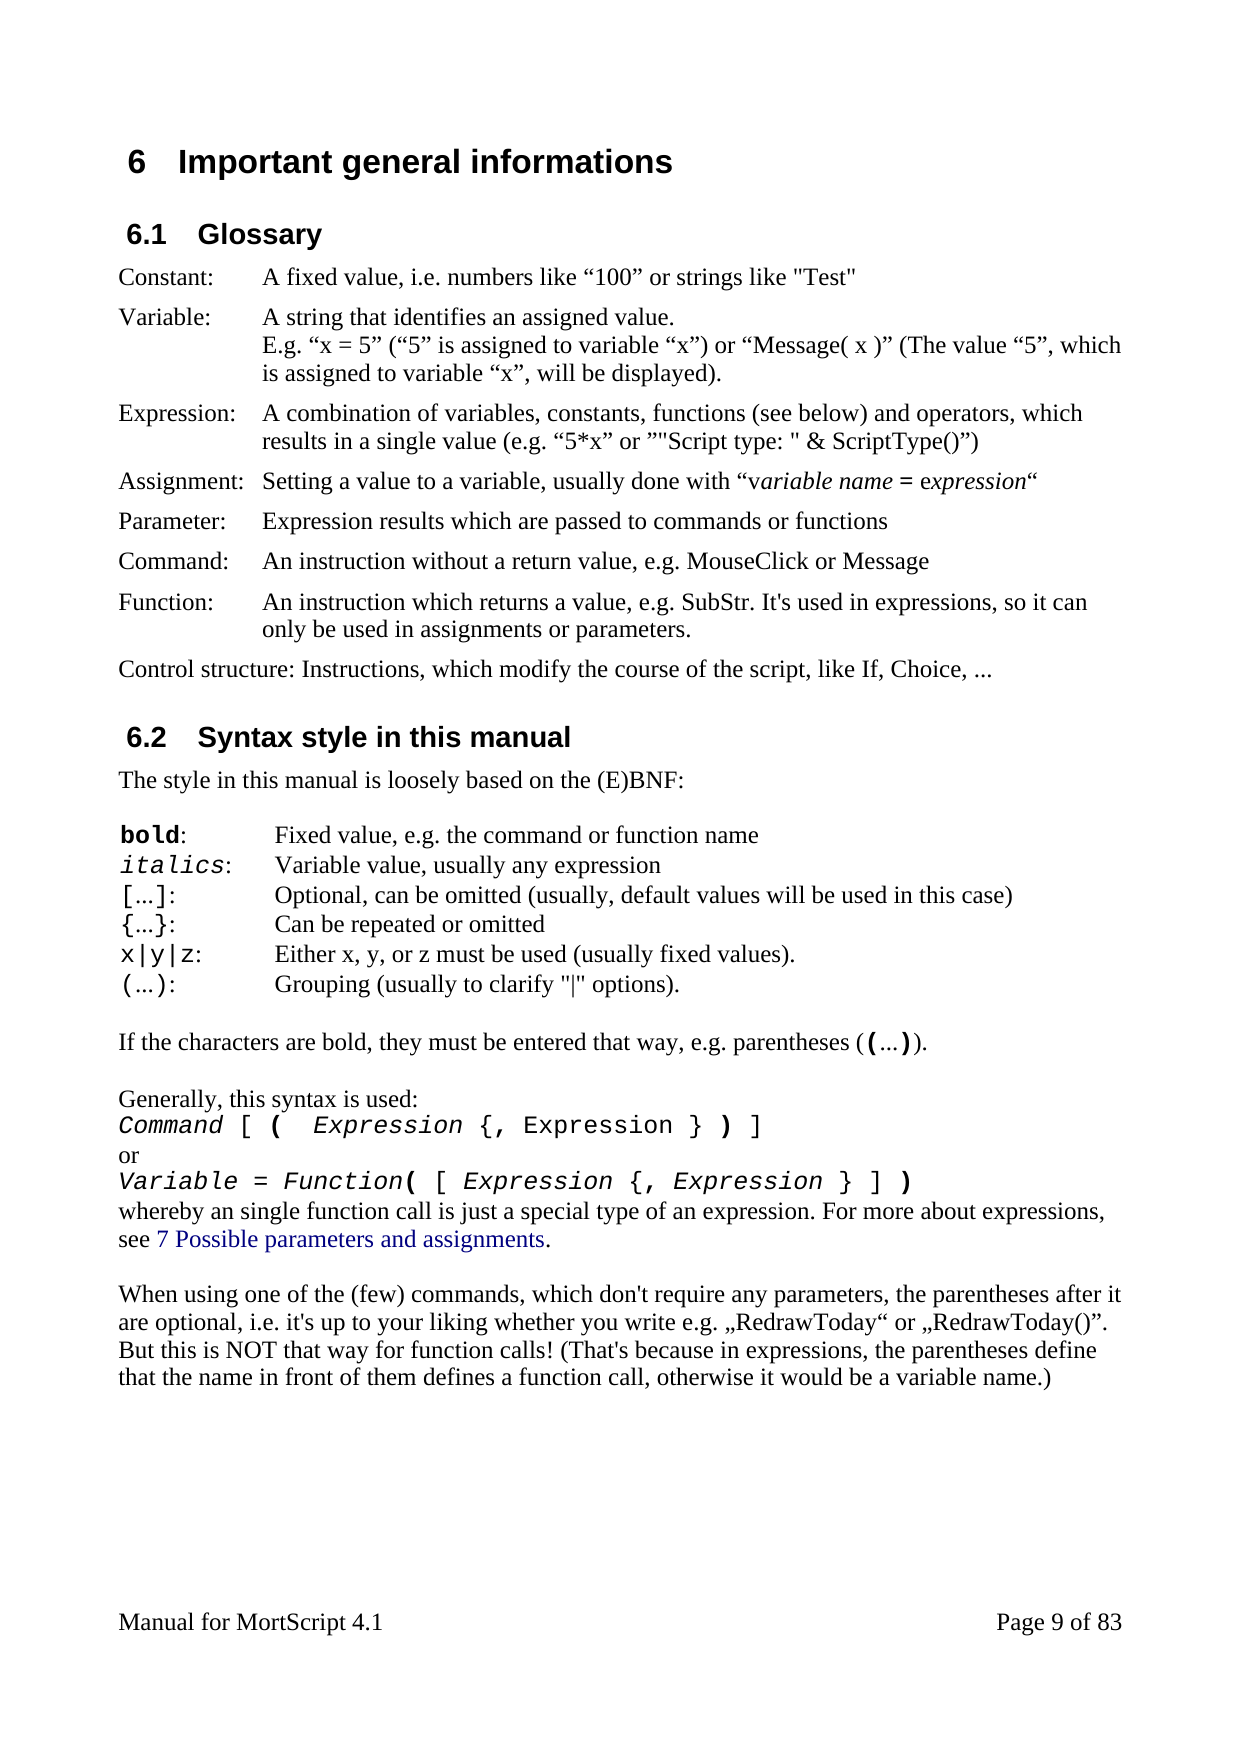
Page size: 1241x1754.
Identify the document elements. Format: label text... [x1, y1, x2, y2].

text Control structure: Instructions, which modify the course of the script, like If, Choice, ... [118, 656, 1122, 683]
text italics: Variable value, usually any expression [120, 851, 1122, 881]
subtitle Syntax style in this manual [118, 721, 1122, 753]
text whereby an single function call is just a special type of an expression. For more about expressions, see 7 Possible parameters and assignments. [118, 1197, 1122, 1253]
text x|y|z: Either x, y, or z must be used (usually fixed values). [120, 940, 1122, 970]
text [...]: Optional, can be omitted (usually, default values will be used in this case) [120, 881, 1122, 911]
text Command [ ( Expression {, Expression } ) ] [118, 1113, 1122, 1141]
text {...}: Can be repeated or omitted [120, 911, 1122, 940]
text If the characters are bold, they must be entered that way, e.g. parentheses ((...)). [118, 1028, 1122, 1057]
text Assignment: Setting a value to a variable, usually done with “variable name = expression“ [118, 467, 1122, 495]
subtitle Glossary [118, 218, 1122, 251]
text Variable = Function( [ Expression {, Expression } ] ) [118, 1169, 1122, 1197]
text Expression: A combination of variables, constants, functions (see below) and operators, which results in a single value (e.g. “5*x” or ”"Script type: " & ScriptType()”) [118, 399, 1122, 454]
text Variable: A string that identifies an assigned value. E.g. “x = 5” (“5” is assigned to variable “x”) or “Message( x )” (The value “5”, which is assigned to variable “x”, will be displayed). [118, 303, 1122, 387]
text Command: An instruction without a return value, e.g. MouseClick or Message [118, 547, 1122, 575]
text Parameter: Expression results which are passed to commands or functions [118, 507, 1122, 535]
subtitle Important general informations [118, 143, 1122, 181]
text bold: Fixed value, e.g. the command or function name [120, 821, 1122, 851]
text (...): Grouping (usually to clarify "|" options). [120, 970, 1122, 1000]
text Generally, this syntax is used: [118, 1085, 1122, 1113]
text Function: An instruction which returns a value, e.g. SubStr. It's used in expressions, so it can only be used in assignments or parameters. [118, 588, 1122, 643]
text or [118, 1141, 1122, 1169]
text Constant: A fixed value, i.e. numbers like “100” or strings like "Test" [118, 263, 1122, 291]
text When using one of the (few) commands, which don't require any parameters, the parentheses after it are optional, i.e. it's up to your liking whether you write e.g. „RedrawToday“ or „RedrawToday()”. But this is NOT that way for function calls! (That's because in expressions, the parentheses define that the name in front of them defines a function call, otherwise it would be a variable name.) [118, 1280, 1122, 1391]
text The style in this manual is loosely based on the (E)BNF: [118, 766, 1122, 793]
